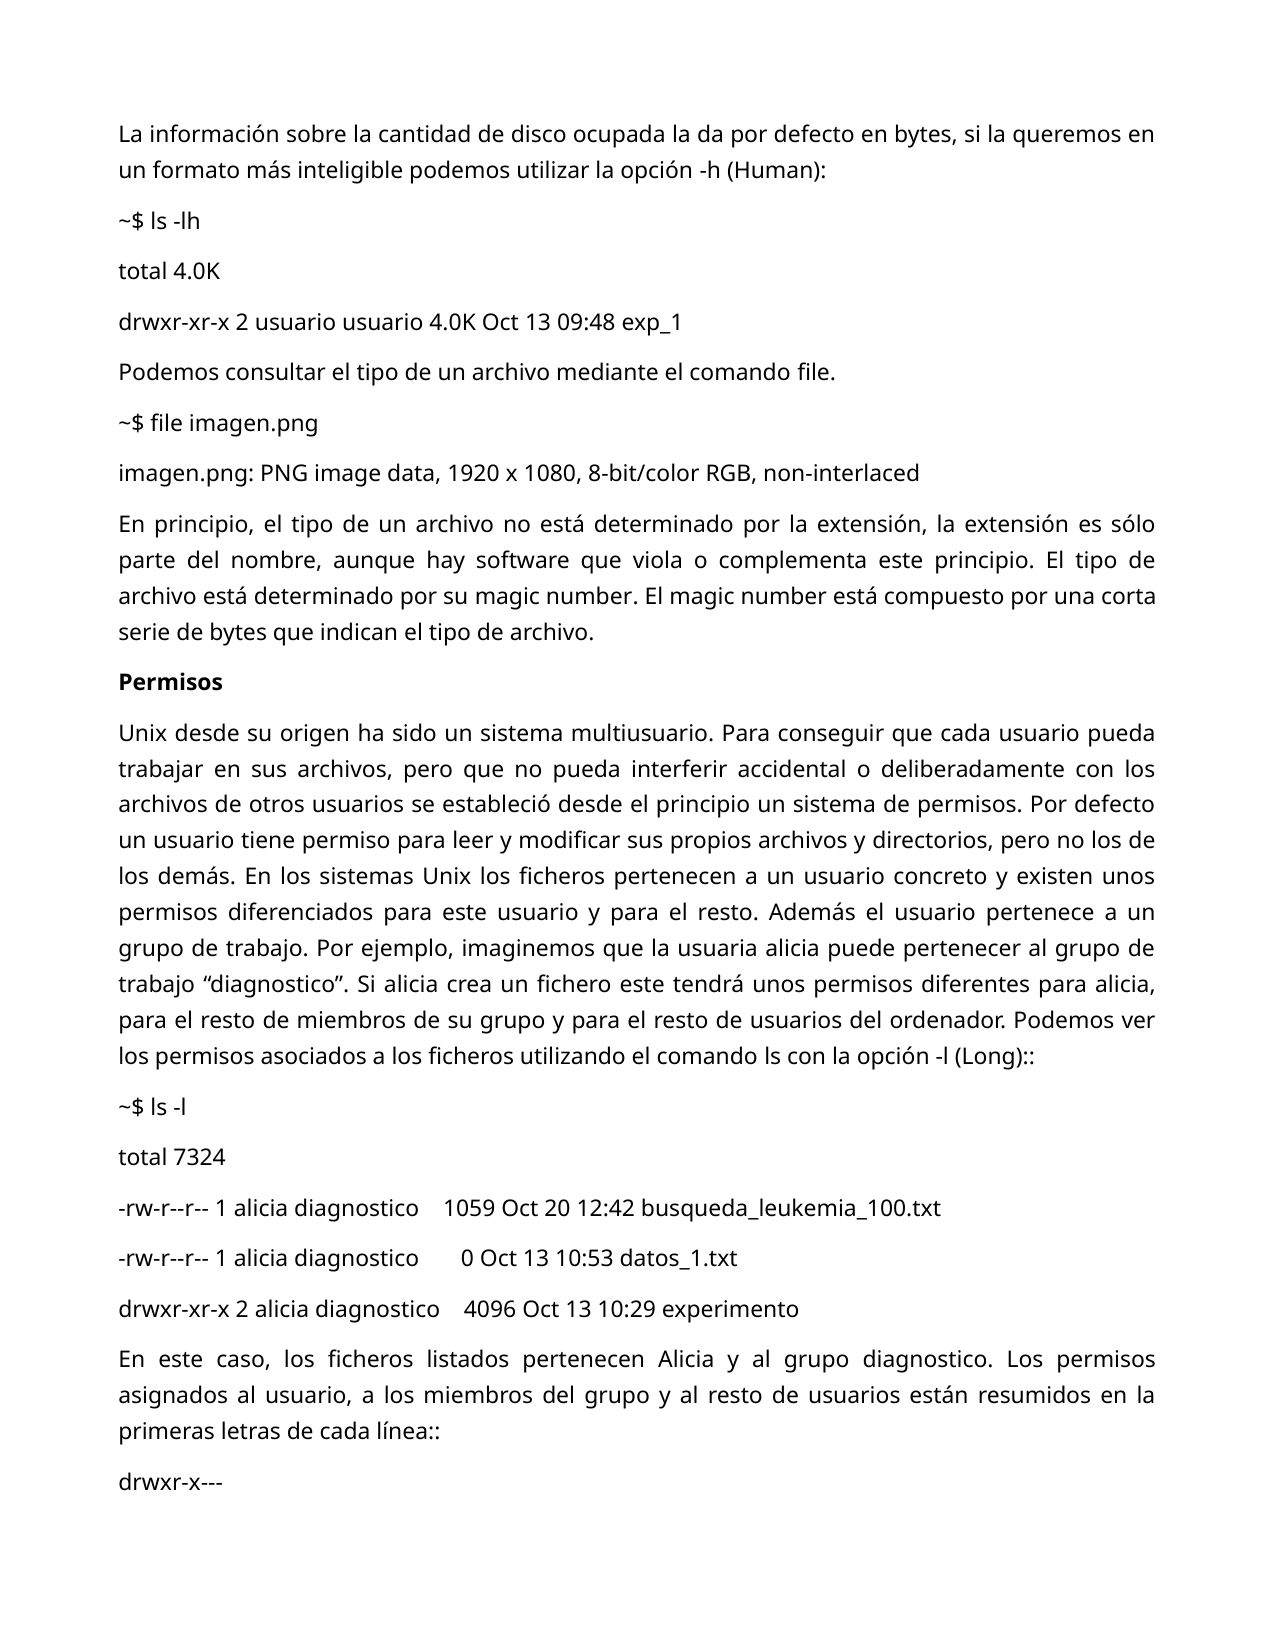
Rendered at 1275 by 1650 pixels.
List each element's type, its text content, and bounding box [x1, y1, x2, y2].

text ~$ ls -lh [118, 204, 1157, 236]
text En este caso, los ficheros listados pertenecen Alicia y al grupo diagnostico. Los permisos asignados al usuario, a los miembros del grupo y al resto de usuarios están resumidos en la primeras letras de cada línea:: [118, 1343, 1157, 1446]
text Permisos [118, 666, 1157, 697]
text drwxr-xr-x 2 alicia diagnostico 4096 Oct 13 10:29 experimento [118, 1293, 1157, 1324]
text drwxr-xr-x 2 usuario usuario 4.0K Oct 13 09:48 exp_1 [118, 306, 1157, 337]
text total 4.0K [118, 255, 1157, 286]
text -rw-r--r-- 1 alicia diagnostico 1059 Oct 20 12:42 busqueda_leukemia_100.txt [118, 1192, 1157, 1223]
text ~$ file imagen.png [118, 407, 1157, 438]
text imagen.png: PNG image data, 1920 x 1080, 8-bit/color RGB, non-interlaced [118, 457, 1157, 488]
text La información sobre la cantidad de disco ocupada la da por defecto en bytes, si la queremos en un formato más inteligible podemos utilizar la opción -h (Human): [118, 118, 1157, 185]
text total 7324 [118, 1141, 1157, 1172]
text Podemos consultar el tipo de un archivo mediante el comando file. [118, 356, 1157, 387]
text drwxr-x--- [118, 1466, 1157, 1497]
text -rw-r--r-- 1 alicia diagnostico 0 Oct 13 10:53 datos_1.txt [118, 1242, 1157, 1273]
text En principio, el tipo de un archivo no está determinado por la extensión, la extensión es sólo parte del nombre, aunque hay software que viola o complementa este principio. El tipo de archivo está determinado por su magic number. El magic number está compuesto por una corta serie de bytes que indican el tipo de archivo. [118, 508, 1157, 647]
text Unix desde su origen ha sido un sistema multiusuario. Para conseguir que cada usuario pueda trabajar en sus archivos, pero que no pueda interferir accidental o deliberadamente con los archivos de otros usuarios se estableció desde el principio un sistema de permisos. Por defecto un usuario tiene permiso para leer y modificar sus propios archivos y directorios, pero no los de los demás. En los sistemas Unix los ficheros pertenecen a un usuario concreto y existen unos permisos diferenciados para este usuario y para el resto. Además el usuario pertenece a un grupo de trabajo. Por ejemplo, imaginemos que la usuaria alicia puede pertenecer al grupo de trabajo “diagnostico”. Si alicia crea un fichero este tendrá unos permisos diferentes para alicia, para el resto de miembros de su grupo y para el resto de usuarios del ordenador. Podemos ver los permisos asociados a los ficheros utilizando el comando ls con la opción -l (Long):: [118, 717, 1157, 1071]
text ~$ ls -l [118, 1091, 1157, 1122]
